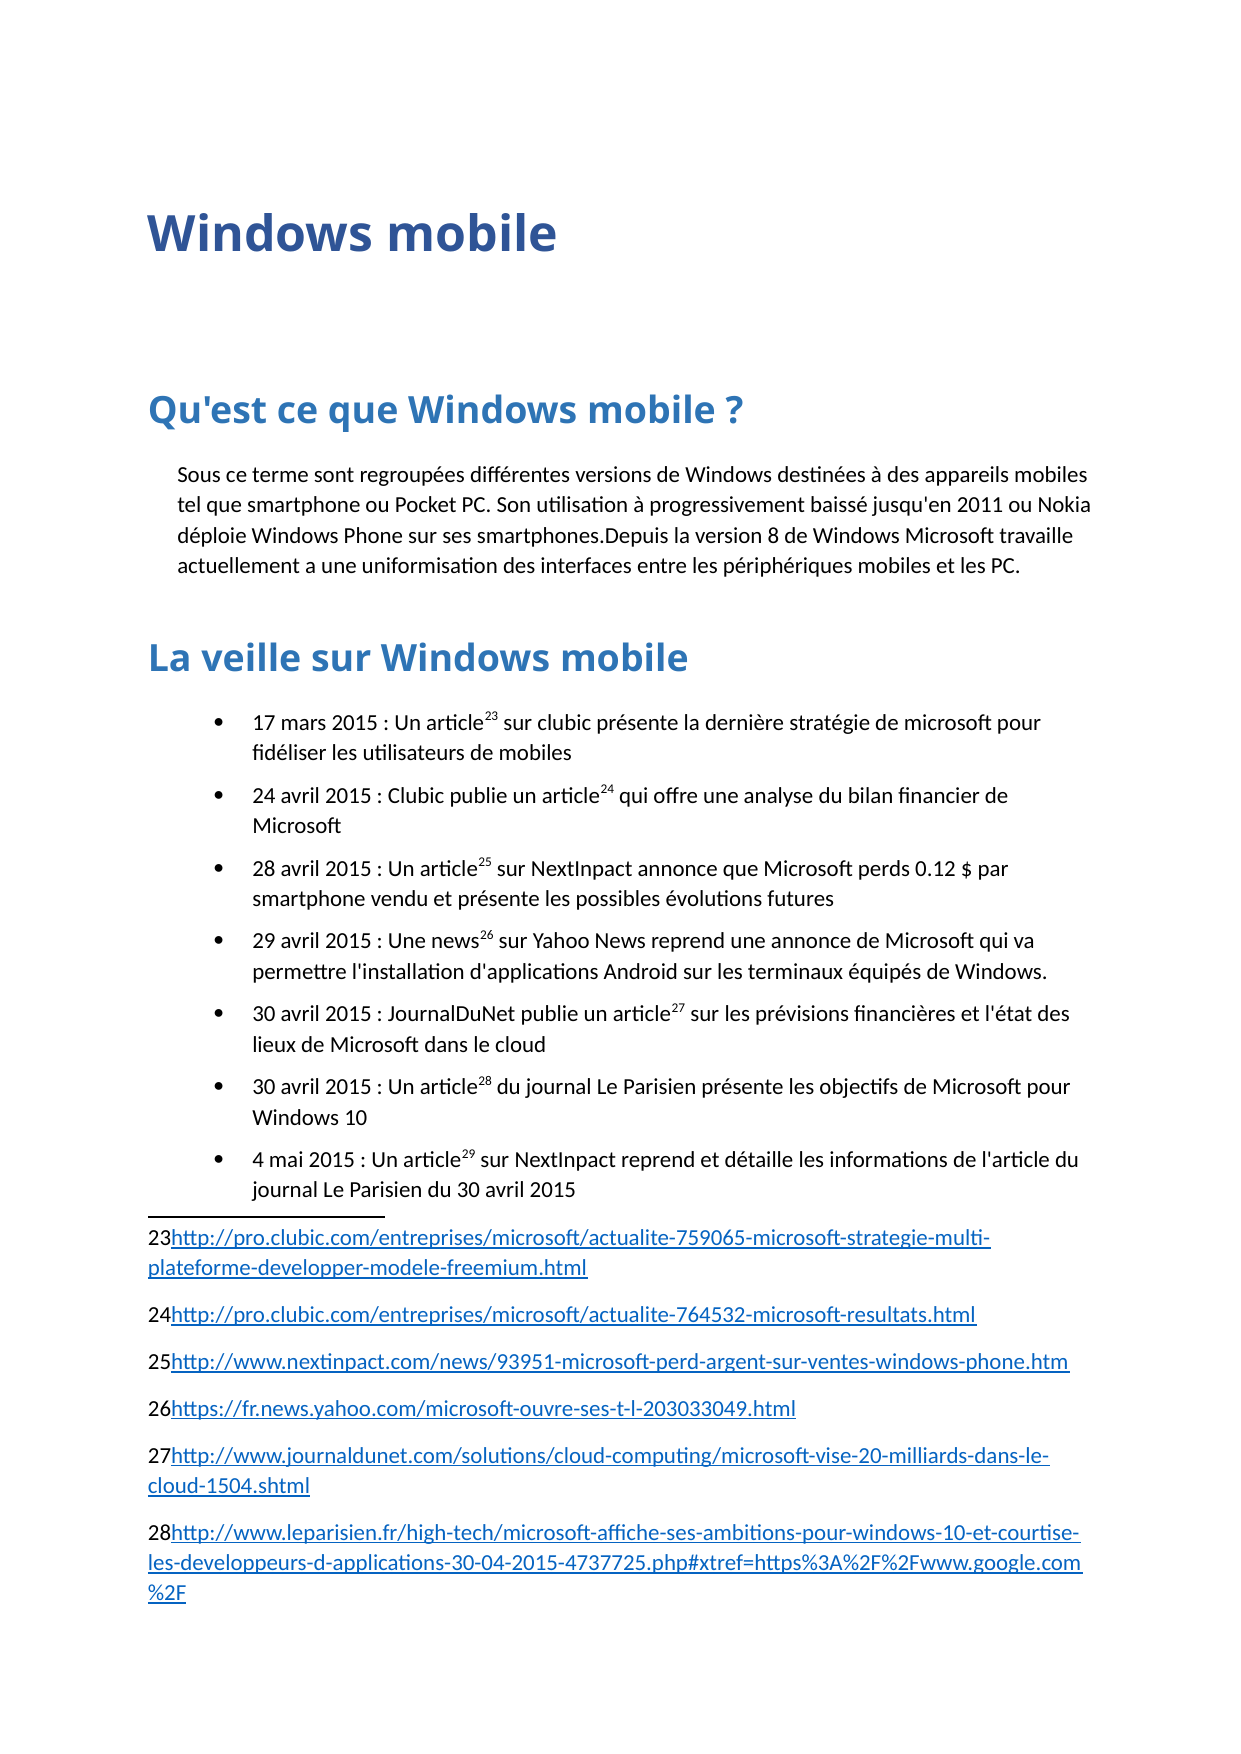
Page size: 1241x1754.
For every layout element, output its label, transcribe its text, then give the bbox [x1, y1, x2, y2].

subtitle Qu'est ce que Windows mobile ? [148, 384, 1093, 435]
list http://pro.clubic.com/entreprises/microsoft/actualite-764532-microsoft-resultats.html [148, 1300, 1093, 1328]
list http://www.nextinpact.com/news/93951-microsoft-perd-argent-sur-ventes-windows-phone.htm [148, 1347, 1093, 1375]
list 4 mai 2015 : Un article sur NextInpact reprend et détaille les informations de l'article du journal Le Parisien du 30 avril 2015 [214, 1145, 1093, 1203]
list 17 mars 2015 : Un article sur clubic présente la dernière stratégie de microsoft pour fidéliser les utilisateurs de mobiles [214, 708, 1093, 766]
list http://www.journaldunet.com/solutions/cloud-computing/microsoft-vise-20-milliards-dans-le-cloud-1504.shtml [148, 1441, 1093, 1499]
list http://pro.clubic.com/entreprises/microsoft/actualite-759065-microsoft-strategie-multi-plateforme-developper-modele-freemium.html [148, 1223, 1093, 1281]
list 24 avril 2015 : Clubic publie un article qui offre une analyse du bilan financier de Microsoft [214, 781, 1093, 839]
subtitle Windows mobile [148, 198, 1093, 266]
list https://fr.news.yahoo.com/microsoft-ouvre-ses-t-l-203033049.html [148, 1394, 1093, 1422]
list 30 avril 2015 : Un article du journal Le Parisien présente les objectifs de Microsoft pour Windows 10 [214, 1072, 1093, 1131]
list 30 avril 2015 : JournalDuNet publie un article sur les prévisions financières et l'état des lieux de Microsoft dans le cloud [214, 999, 1093, 1058]
list 28 avril 2015 : Un article sur NextInpact annonce que Microsoft perds 0.12 $ par smartphone vendu et présente les possibles évolutions futures [214, 854, 1093, 912]
text Sous ce terme sont regroupées différentes versions de Windows destinées à des appareils mobiles tel que smartphone ou Pocket PC. Son utilisation à progressivement baissé jusqu'en 2011 ou Nokia déploie Windows Phone sur ses smartphones.Depuis la version 8 de Windows Microsoft travaille actuellement a une uniformisation des interfaces entre les périphériques mobiles et les PC. [177, 460, 1093, 579]
list 29 avril 2015 : Une news sur Yahoo News reprend une annonce de Microsoft qui va permettre l'installation d'applications Android sur les terminaux équipés de Windows. [214, 927, 1093, 985]
subtitle La veille sur Windows mobile [148, 631, 1093, 682]
list http://www.leparisien.fr/high-tech/microsoft-affiche-ses-ambitions-pour-windows-10-et-courtise-les-developpeurs-d-applications-30-04-2015-4737725.php#xtref=https%3A%2F%2Fwww.google.com%2F [148, 1518, 1093, 1606]
